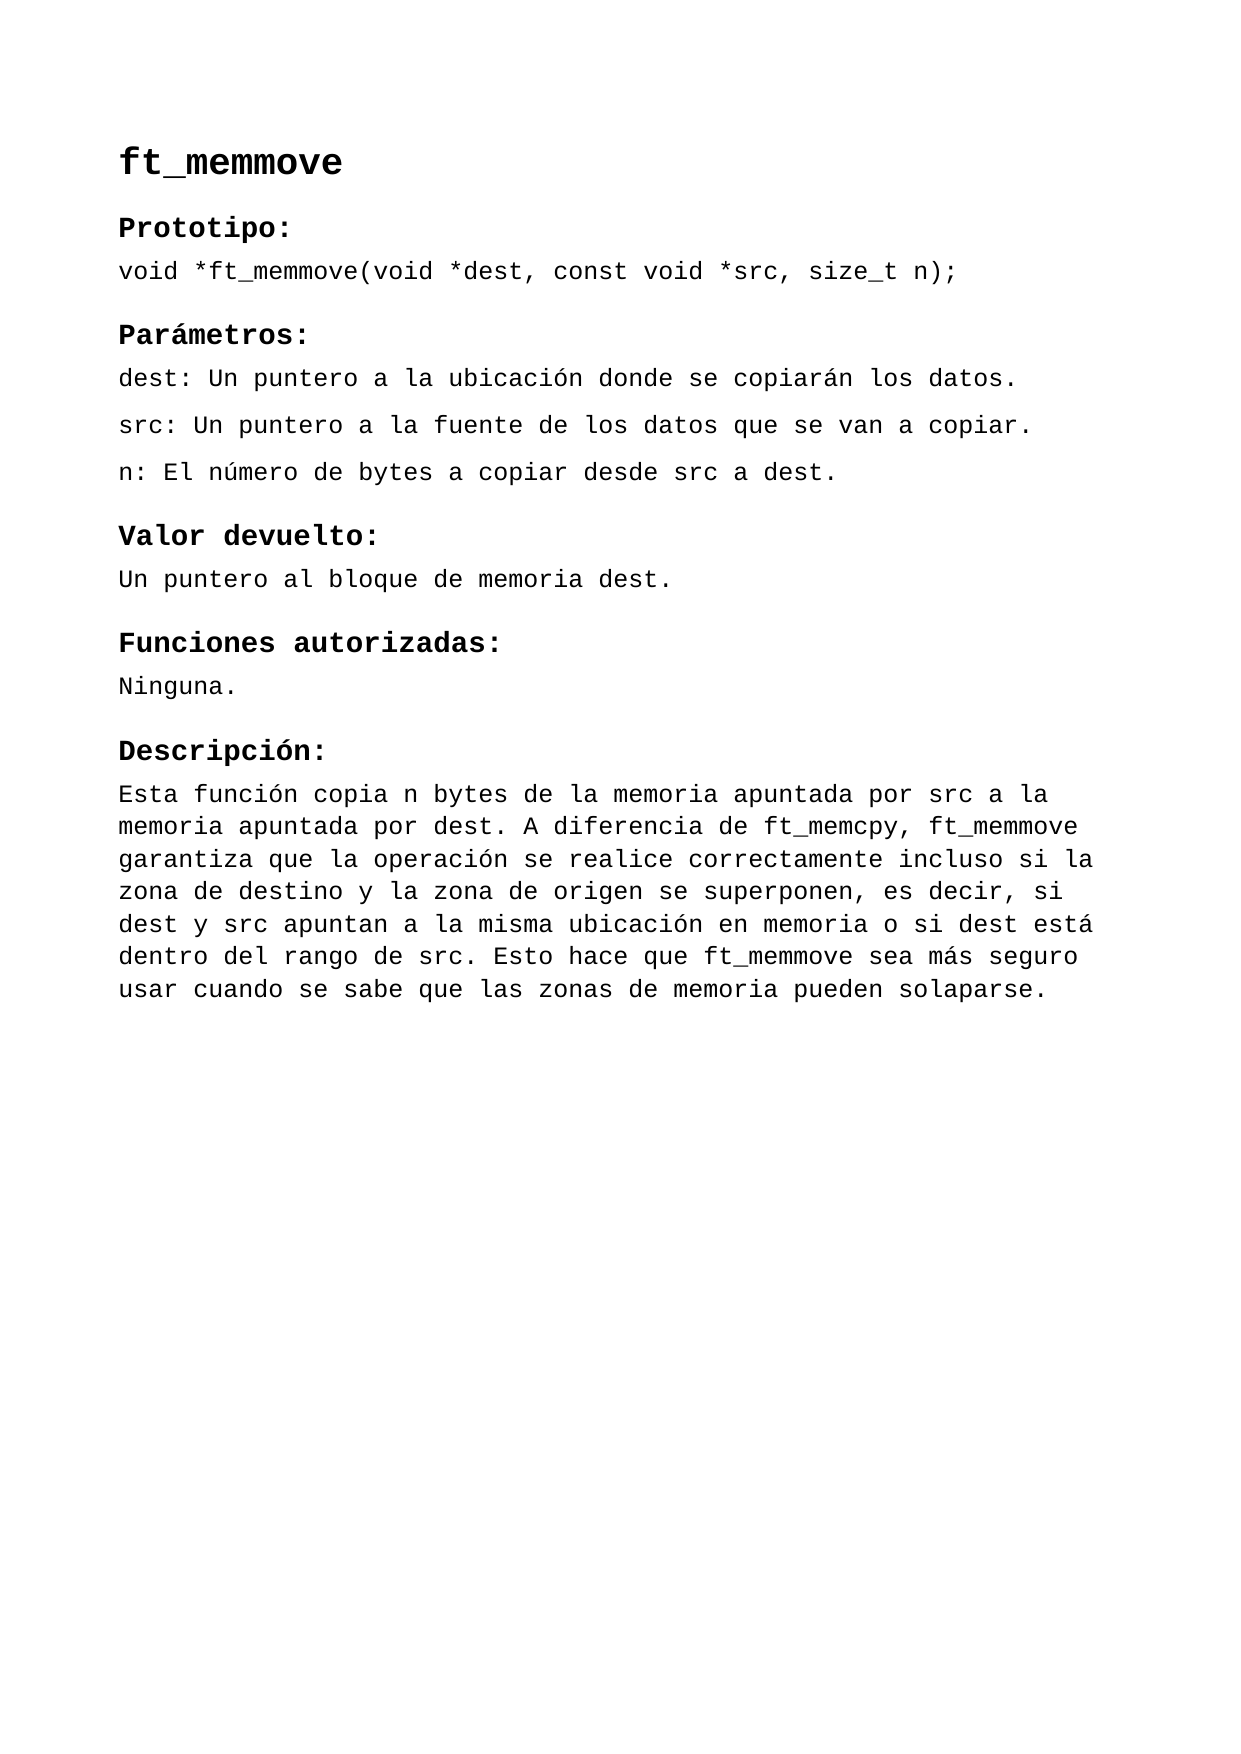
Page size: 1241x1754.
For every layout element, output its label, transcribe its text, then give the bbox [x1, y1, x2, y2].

subtitle Parámetros: [118, 320, 1122, 353]
text Ninguna. [118, 674, 1122, 702]
text Un puntero al bloque de memoria dest. [118, 567, 1122, 595]
text n: El número de bytes a copiar desde src a dest. [118, 459, 1122, 488]
subtitle Funciones autorizadas: [118, 628, 1122, 661]
subtitle Descripción: [118, 736, 1122, 769]
text dest: Un puntero a la ubicación donde se copiarán los datos. [118, 365, 1122, 394]
subtitle Prototipo: [118, 213, 1122, 246]
text void *ft_memmove(void *dest, const void *src, size_t n); [118, 258, 1122, 287]
text Esta función copia n bytes de la memoria apuntada por src a la memoria apuntada por dest. A diferencia de ft_memcpy, ft_memmove garantiza que la operación se realice correctamente incluso si la zona de destino y la zona de origen se superponen, es decir, si dest y src apuntan a la misma ubicación en memoria o si dest está dentro del rango de src. Esto hace que ft_memmove sea más seguro usar cuando se sabe que las zonas de memoria pueden solaparse. [118, 781, 1122, 1004]
text src: Un puntero a la fuente de los datos que se van a copiar. [118, 412, 1122, 441]
subtitle Valor devuelto: [118, 521, 1122, 554]
subtitle ft_memmove [118, 143, 1122, 186]
